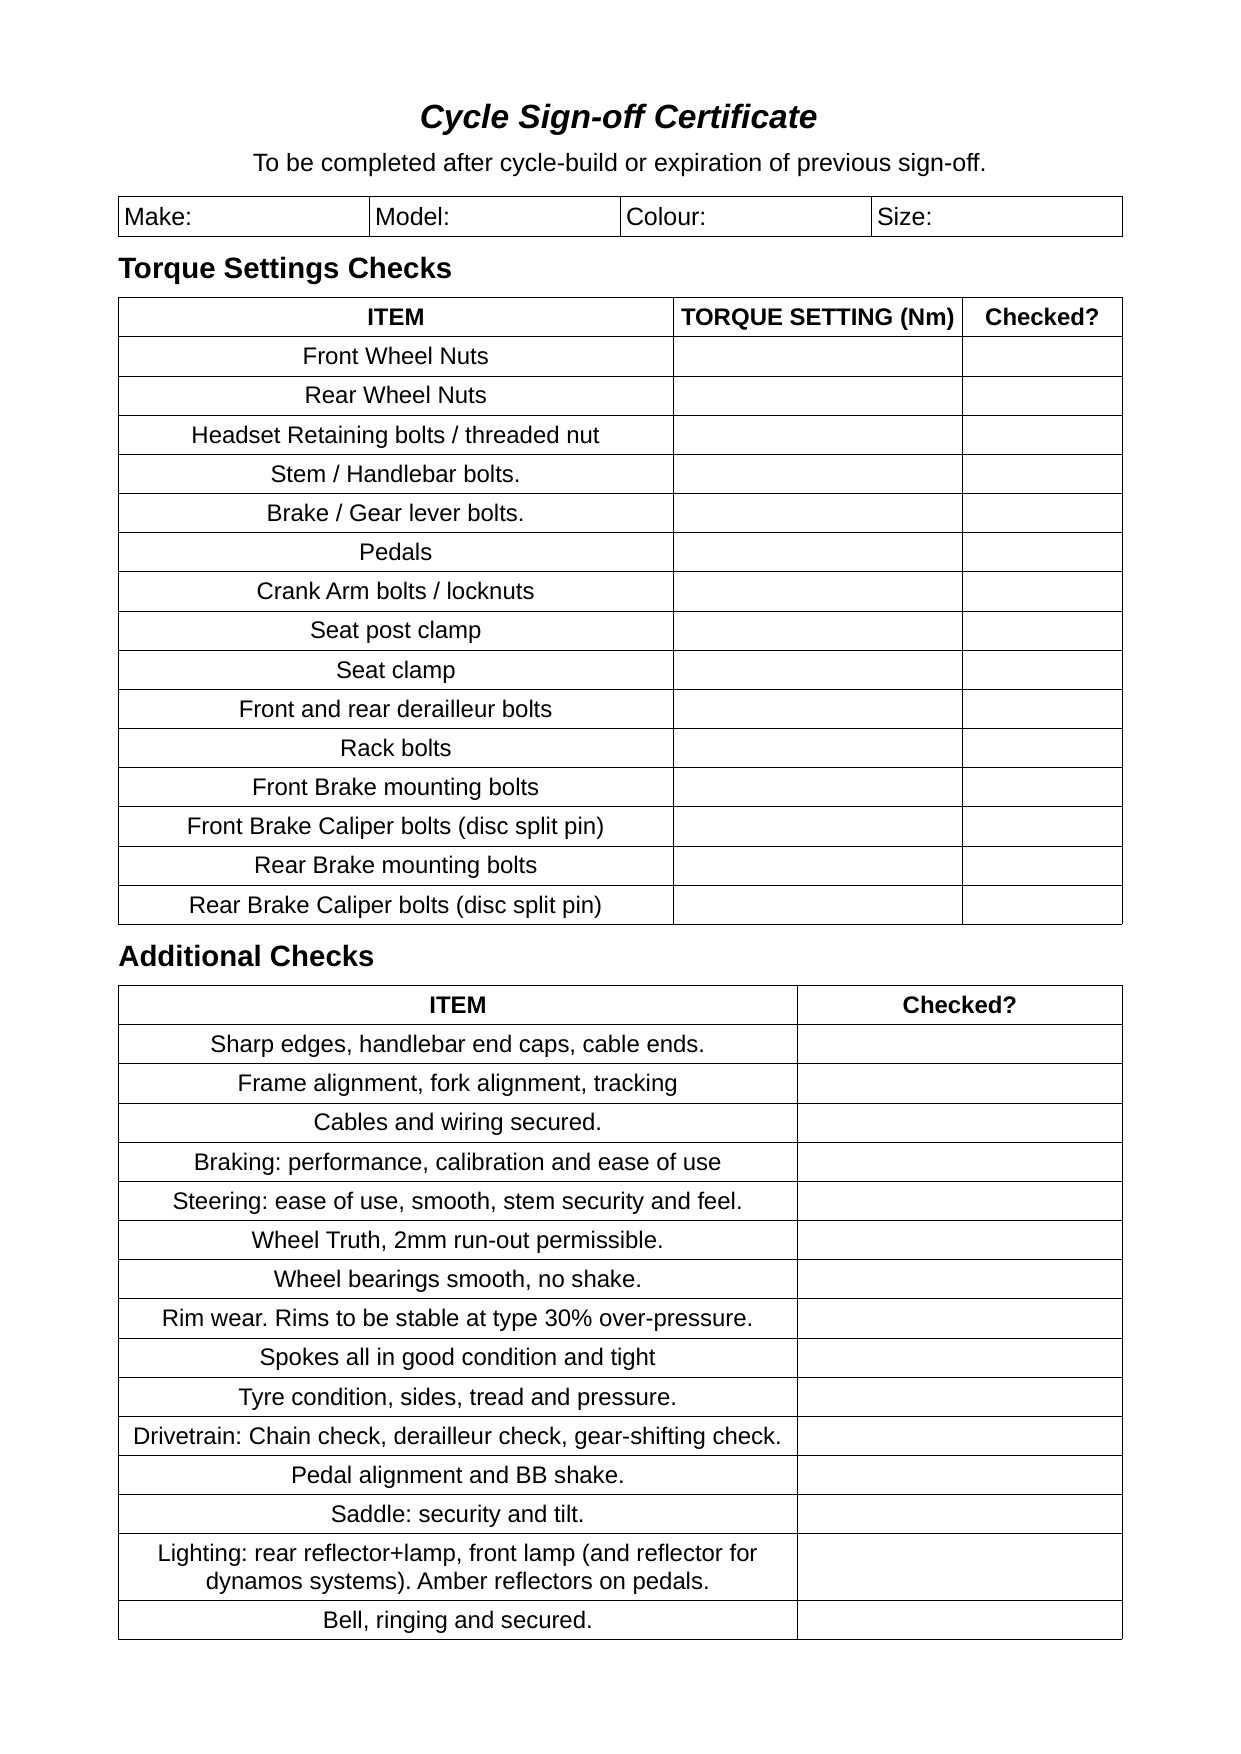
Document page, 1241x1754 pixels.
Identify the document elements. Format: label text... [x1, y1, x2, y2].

table_cell [963, 690, 1122, 728]
table_cell Seat clamp [119, 651, 673, 689]
table_header Checked? [963, 298, 1122, 336]
table_cell [674, 533, 962, 571]
subtitle Torque Settings Checks [118, 251, 1122, 285]
table_cell [798, 1025, 1122, 1063]
table_cell [674, 729, 962, 767]
table_cell Braking: performance, calibration and ease of use [119, 1143, 797, 1181]
table_cell [963, 847, 1122, 885]
table_cell [963, 612, 1122, 650]
table_cell [798, 1143, 1122, 1181]
table_cell Rear Brake Caliper bolts (disc split pin) [119, 886, 673, 924]
table_cell [674, 337, 962, 376]
table_cell Rack bolts [119, 729, 673, 767]
table_cell [963, 651, 1122, 689]
table_cell [674, 455, 962, 493]
table_cell Seat post clamp [119, 612, 673, 650]
table_cell Spokes all in good condition and tight [119, 1339, 797, 1377]
table_header Size: [872, 197, 1122, 236]
table_cell [963, 533, 1122, 571]
table_cell [798, 1456, 1122, 1494]
table_cell Bell, ringing and secured. [119, 1601, 797, 1639]
table_header Checked? [798, 986, 1122, 1024]
table_cell [798, 1064, 1122, 1102]
table_cell Front Brake Caliper bolts (disc split pin) [119, 807, 673, 846]
table_cell Saddle: security and tilt. [119, 1495, 797, 1533]
table_cell [963, 455, 1122, 493]
table_cell Pedal alignment and BB shake. [119, 1456, 797, 1494]
table_cell [674, 377, 962, 415]
table_cell [963, 337, 1122, 376]
table_cell Frame alignment, fork alignment, tracking [119, 1064, 797, 1102]
table_cell Front Wheel Nuts [119, 337, 673, 376]
table_cell Cables and wiring secured. [119, 1104, 797, 1142]
table_cell [674, 572, 962, 611]
table_header Make: [119, 197, 369, 236]
table_cell [674, 768, 962, 806]
table_header Model: [370, 197, 620, 236]
table_header Colour: [621, 197, 871, 236]
table_cell Wheel Truth, 2mm run-out permissible. [119, 1221, 797, 1259]
table_cell Front Brake mounting bolts [119, 768, 673, 806]
table_cell [963, 807, 1122, 846]
table_header ITEM [119, 986, 797, 1024]
table_cell Rear Brake mounting bolts [119, 847, 673, 885]
table_cell Brake / Gear lever bolts. [119, 494, 673, 532]
table_cell [963, 572, 1122, 611]
table_header TORQUE SETTING (Nm) [674, 298, 962, 336]
table_cell [674, 651, 962, 689]
table_cell [963, 494, 1122, 532]
table_cell [674, 847, 962, 885]
table_cell Headset Retaining bolts / threaded nut [119, 416, 673, 454]
table_cell [674, 690, 962, 728]
table_cell Drivetrain: Chain check, derailleur check, gear-shifting check. [119, 1417, 797, 1455]
table_cell [798, 1601, 1122, 1639]
table_cell [798, 1339, 1122, 1377]
table_cell [674, 416, 962, 454]
table_cell Tyre condition, sides, tread and pressure. [119, 1378, 797, 1416]
table_cell Wheel bearings smooth, no shake. [119, 1260, 797, 1298]
table_cell [963, 377, 1122, 415]
table_header ITEM [119, 298, 673, 336]
table_cell Lighting: rear reflector+lamp, front lamp (and reflector for dynamos systems). Amber reflectors on pedals. [119, 1534, 797, 1600]
table_cell [963, 768, 1122, 806]
table_cell [798, 1104, 1122, 1142]
table_cell Stem / Handlebar bolts. [119, 455, 673, 493]
table_cell [798, 1221, 1122, 1259]
table_cell Front and rear derailleur bolts [119, 690, 673, 728]
table_cell Crank Arm bolts / locknuts [119, 572, 673, 611]
table_cell [674, 494, 962, 532]
table_cell [798, 1299, 1122, 1337]
table_cell Sharp edges, handlebar end caps, cable ends. [119, 1025, 797, 1063]
table_cell [674, 612, 962, 650]
table_cell [963, 416, 1122, 454]
table_cell [674, 807, 962, 846]
subtitle Additional Checks [118, 939, 1122, 972]
table_cell Steering: ease of use, smooth, stem security and feel. [119, 1182, 797, 1220]
table_cell [798, 1417, 1122, 1455]
table_cell Rear Wheel Nuts [119, 377, 673, 415]
table_cell [798, 1260, 1122, 1298]
table_cell [798, 1378, 1122, 1416]
table_cell Rim wear. Rims to be stable at type 30% over-pressure. [119, 1299, 797, 1337]
table_cell [798, 1495, 1122, 1533]
table_cell [674, 886, 962, 924]
subtitle Cycle Sign-off Certificate [118, 97, 1122, 136]
table_cell [798, 1182, 1122, 1220]
table_cell Pedals [119, 533, 673, 571]
table_cell [963, 729, 1122, 767]
table_cell [963, 886, 1122, 924]
text To be completed after cycle-build or expiration of previous sign-off. [118, 148, 1122, 177]
table_cell [798, 1534, 1122, 1600]
